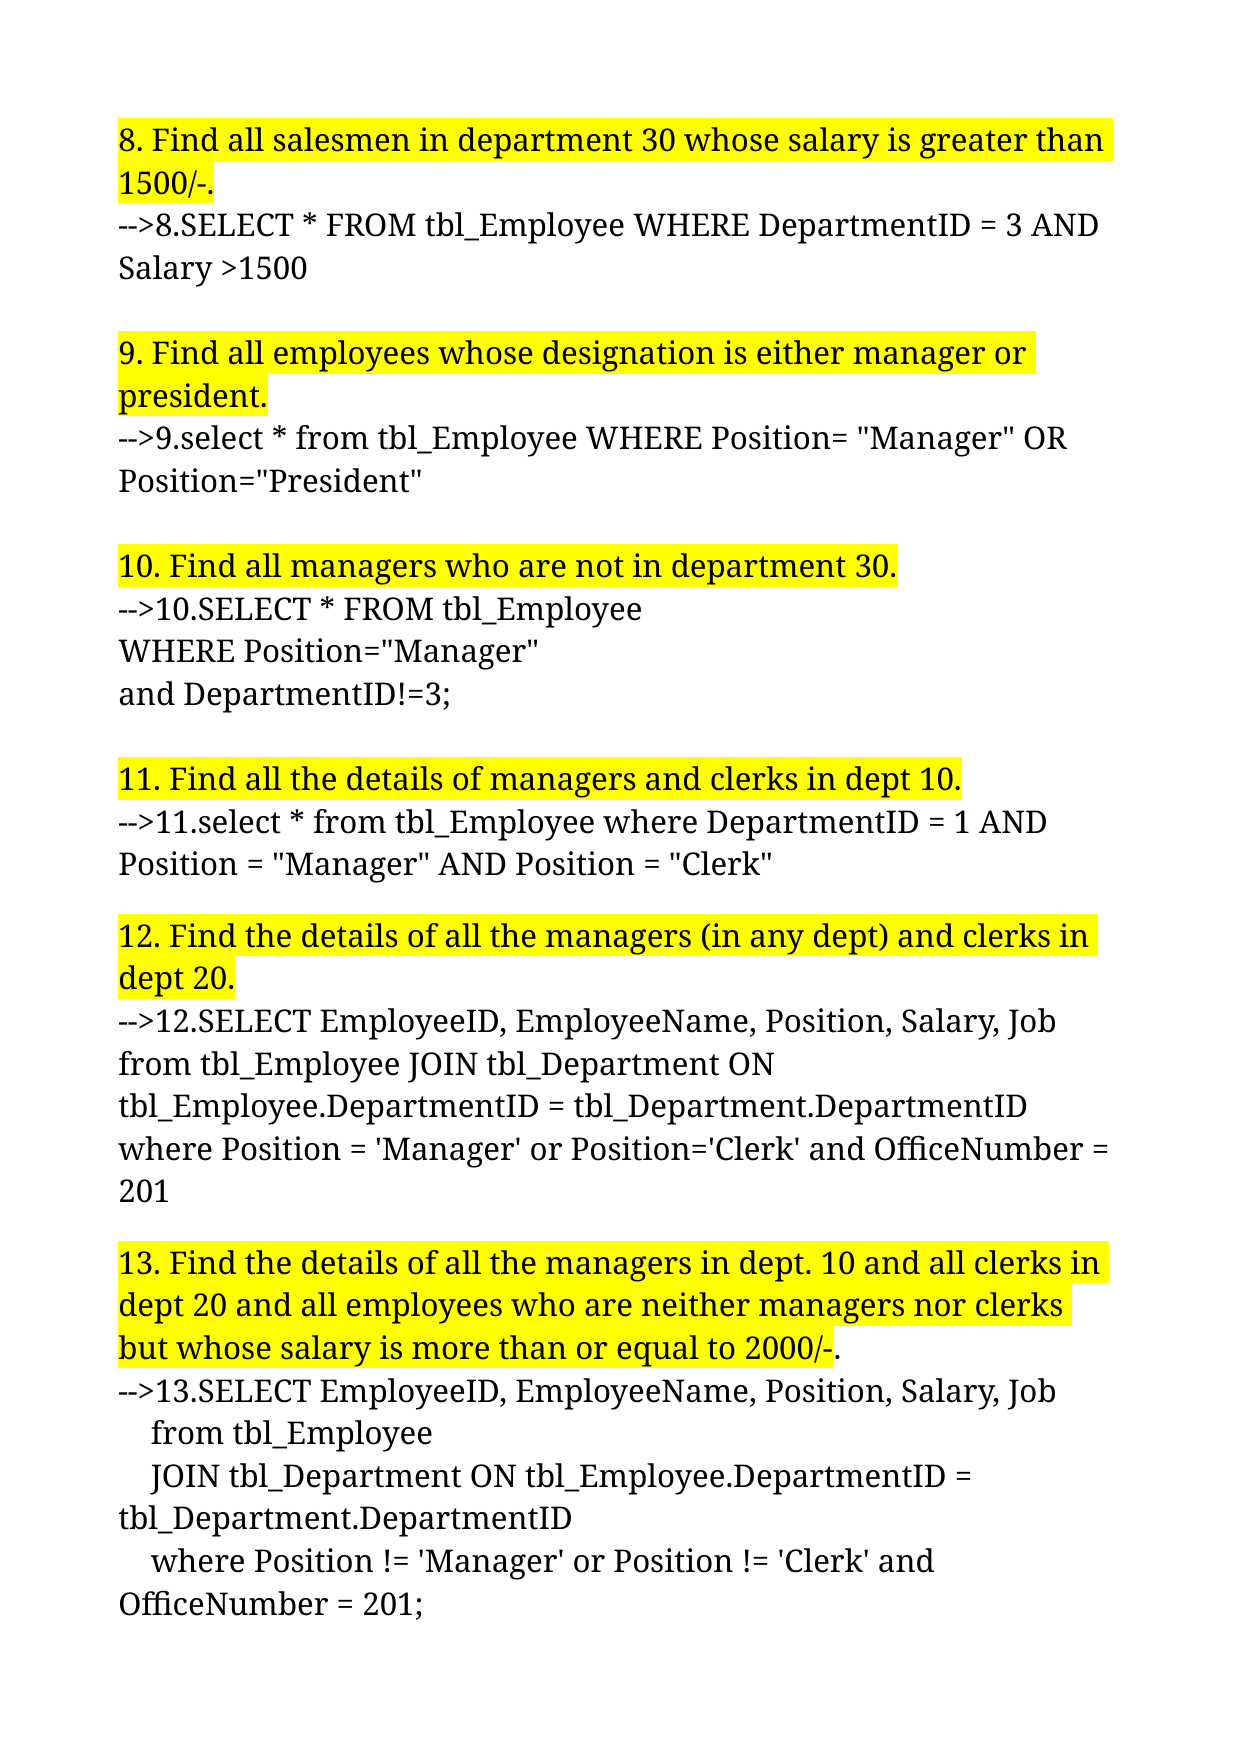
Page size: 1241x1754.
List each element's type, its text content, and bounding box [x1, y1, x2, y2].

text 11. Find all the details of managers and clerks in dept 10. [118, 757, 1122, 800]
text -->9.select * from tbl_Employee WHERE Position= "Manager" OR Position="President" [118, 416, 1122, 502]
text -->11.select * from tbl_Employee where DepartmentID = 1 AND Position = "Manager" AND Position = "Clerk" [118, 800, 1122, 885]
text 8. Find all salesmen in department 30 whose salary is greater than 1500/-. [118, 118, 1122, 203]
text -->10.SELECT * FROM tbl_Employee [118, 587, 1122, 629]
text 13. Find the details of all the managers in dept. 10 and all clerks in dept 20 and all employees who are neither managers nor clerks but whose salary is more than or equal to 2000/-. [118, 1241, 1122, 1368]
text WHERE Position="Manager" [118, 629, 1122, 672]
text from tbl_Employee [118, 1411, 1122, 1454]
text and DepartmentID!=3; [118, 672, 1122, 714]
text JOIN tbl_Department ON tbl_Employee.DepartmentID = tbl_Department.DepartmentID [118, 1454, 1122, 1539]
text -->8.SELECT * FROM tbl_Employee WHERE DepartmentID = 3 AND Salary >1500 [118, 203, 1122, 288]
text 9. Find all employees whose designation is either manager or president. [118, 331, 1122, 416]
text 12. Find the details of all the managers (in any dept) and clerks in dept 20. [118, 914, 1122, 999]
text -->13.SELECT EmployeeID, EmployeeName, Position, Salary, Job [118, 1368, 1122, 1411]
text 10. Find all managers who are not in department 30. [118, 544, 1122, 587]
text -->12.SELECT EmployeeID, EmployeeName, Position, Salary, Job from tbl_Employee JOIN tbl_Department ON tbl_Employee.DepartmentID = tbl_Department.DepartmentID where Position = 'Manager' or Position='Clerk' and OfficeNumber = 201 [118, 999, 1122, 1212]
text where Position != 'Manager' or Position != 'Clerk' and OfficeNumber = 201; [118, 1539, 1122, 1624]
